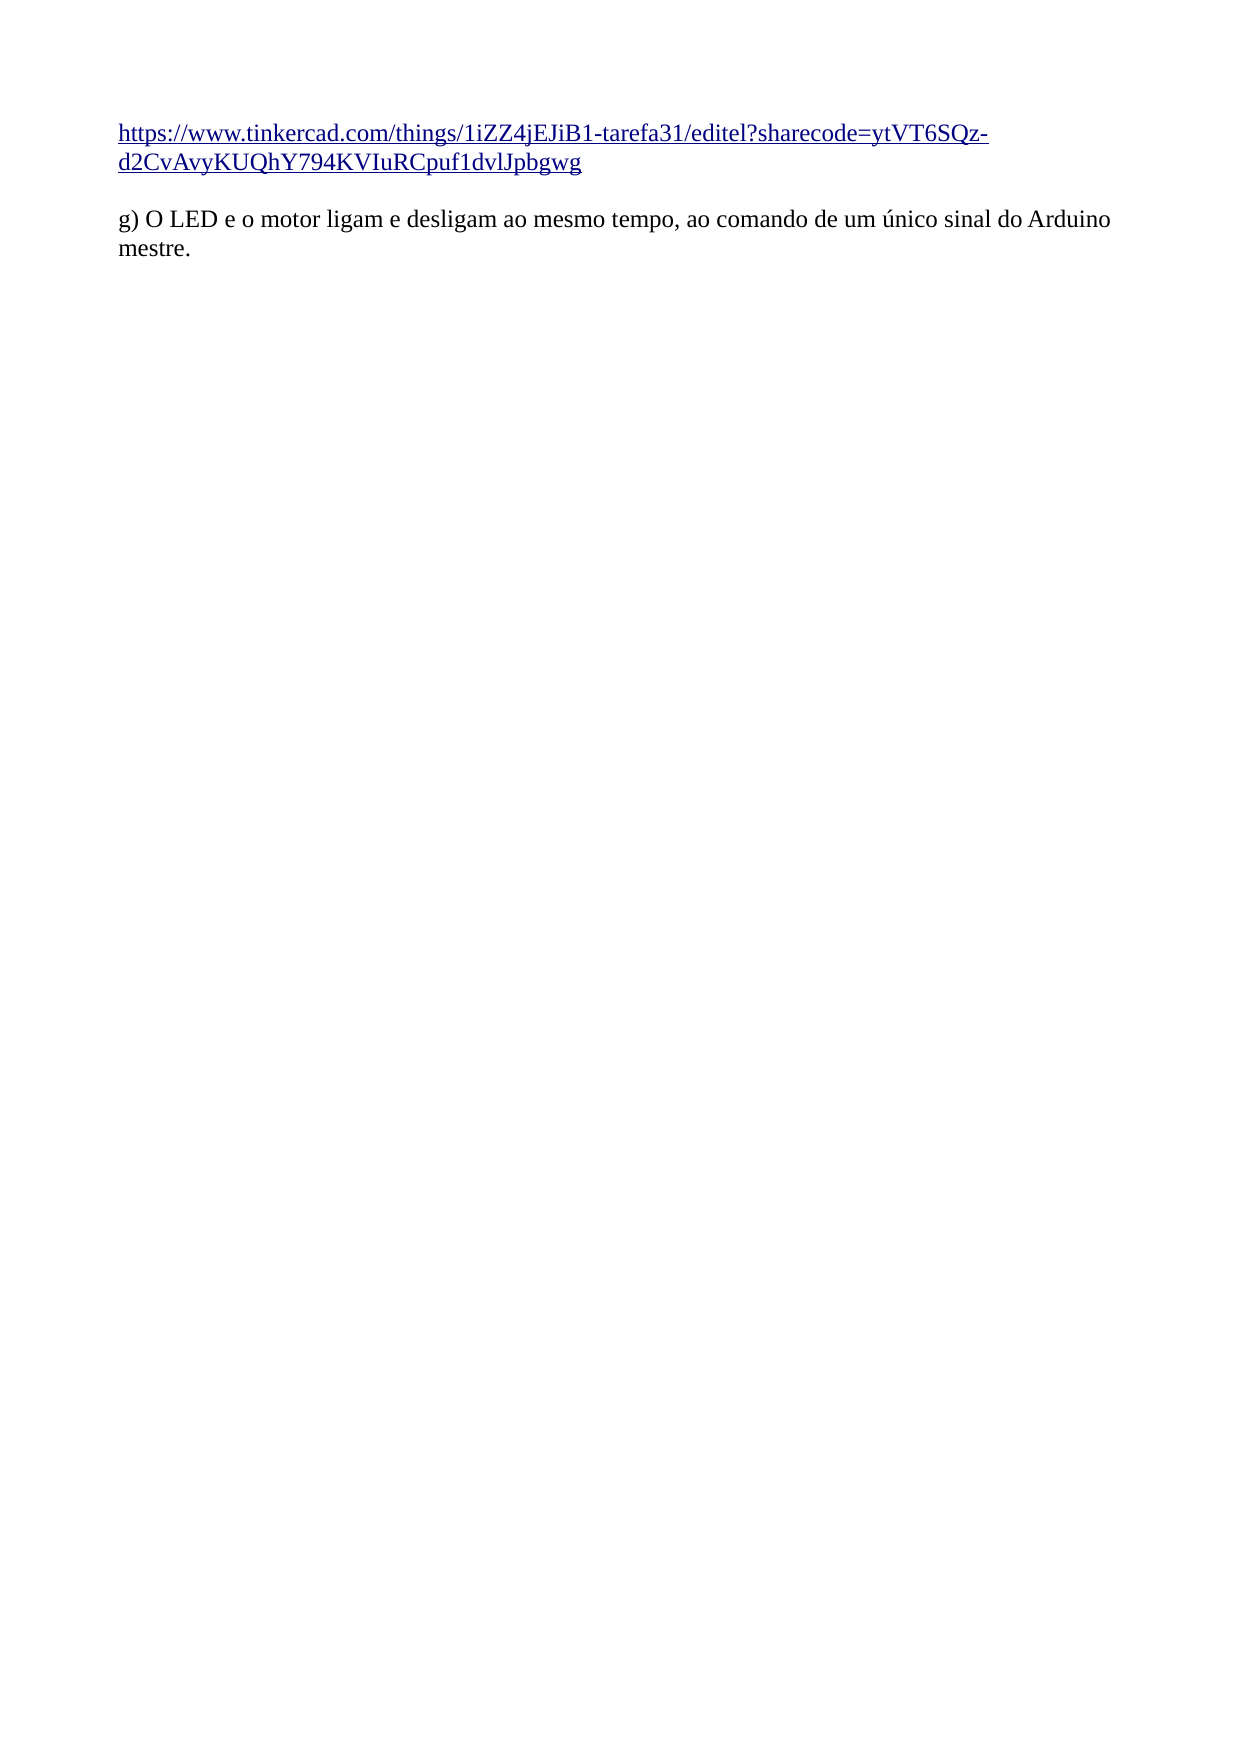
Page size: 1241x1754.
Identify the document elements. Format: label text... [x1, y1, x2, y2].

text g) O LED e o motor ligam e desligam ao mesmo tempo, ao comando de um único sinal do Arduino mestre. [118, 204, 1122, 262]
text https://www.tinkercad.com/things/1iZZ4jEJiB1-tarefa31/editel?sharecode=ytVT6SQz-d2CvAvyKUQhY794KVIuRCpuf1dvlJpbgwg [118, 118, 1122, 176]
